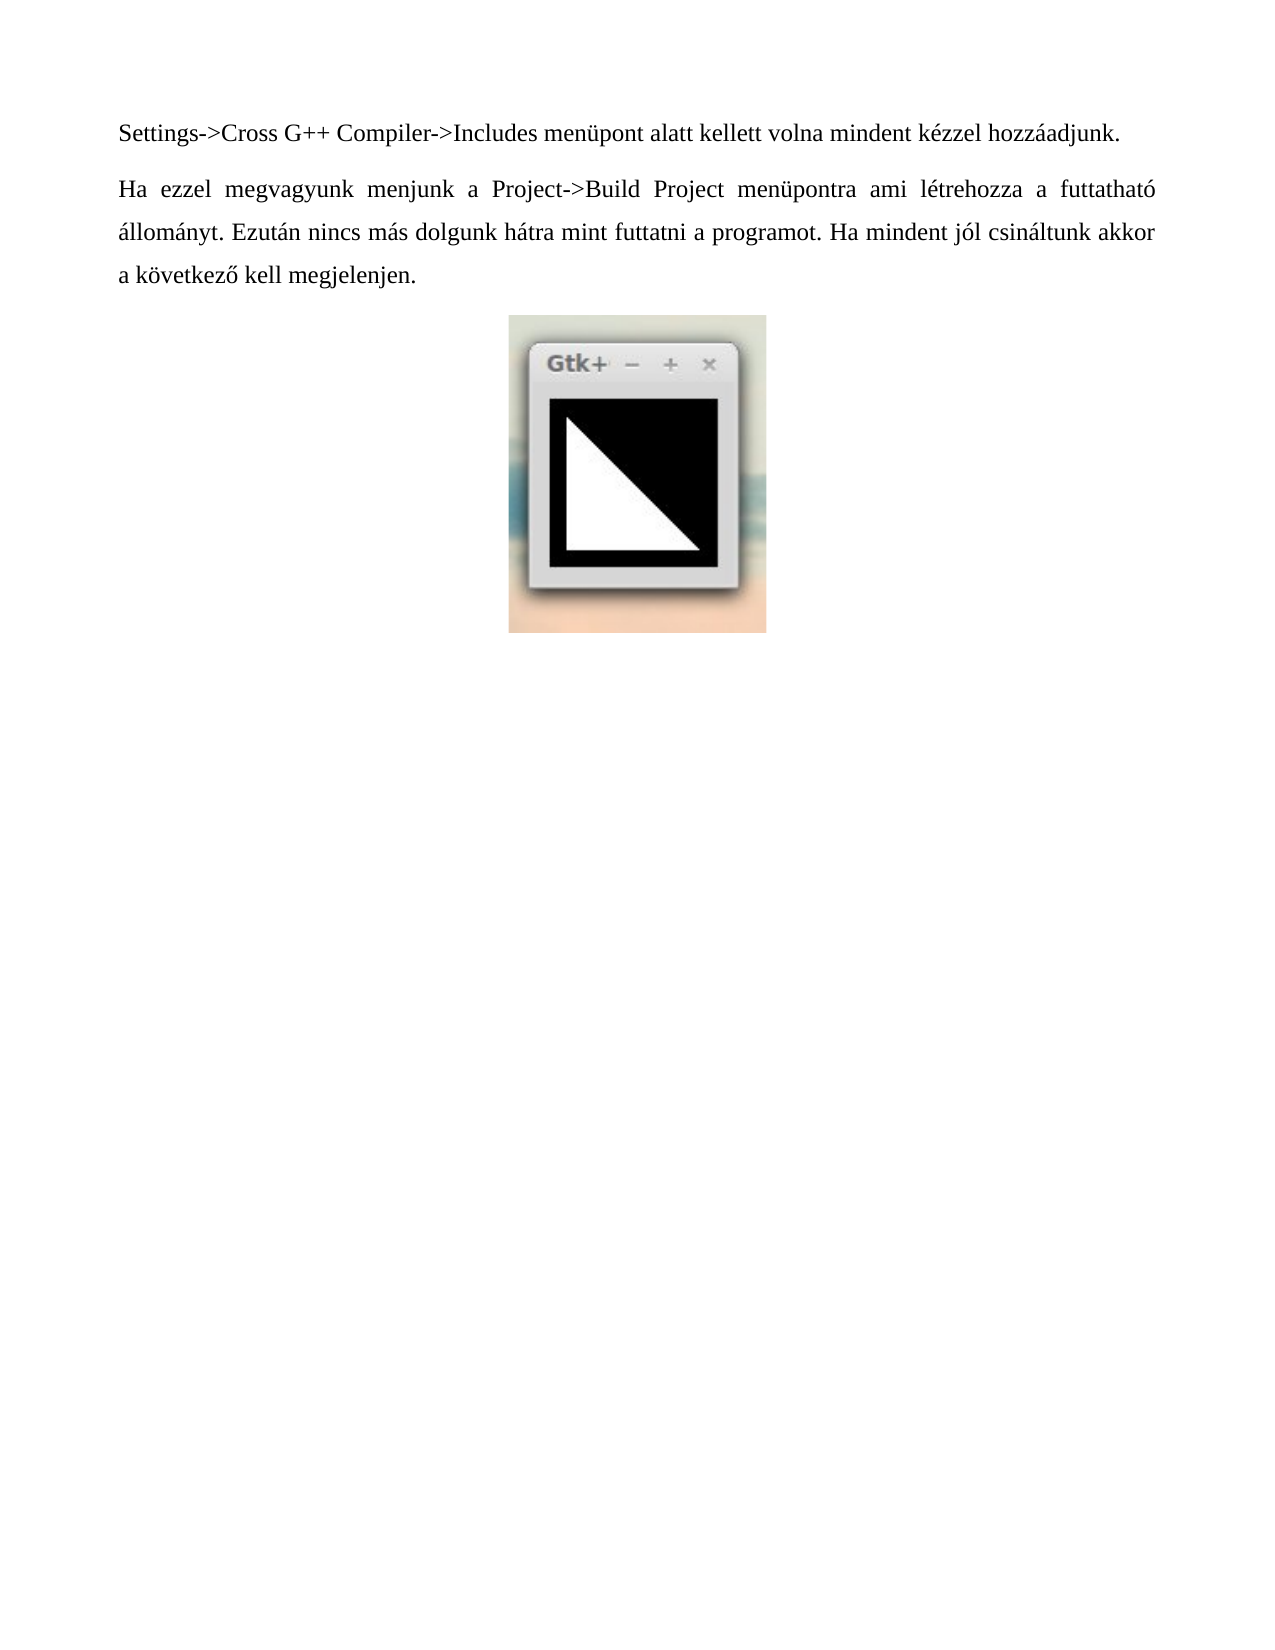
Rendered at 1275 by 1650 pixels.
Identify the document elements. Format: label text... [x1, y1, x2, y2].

text Settings->Cross G++ Compiler->Includes menüpont alatt kellett volna mindent kézzel hozzáadjunk. [118, 118, 1157, 147]
picture [508, 315, 767, 633]
text Ha ezzel megvagyunk menjunk a Project->Build Project menüpontra ami létrehozza a futtatható állományt. Ezután nincs más dolgunk hátra mint futtatni a programot. Ha mindent jól csináltunk akkor a következő kell megjelenjen. [118, 174, 1157, 289]
